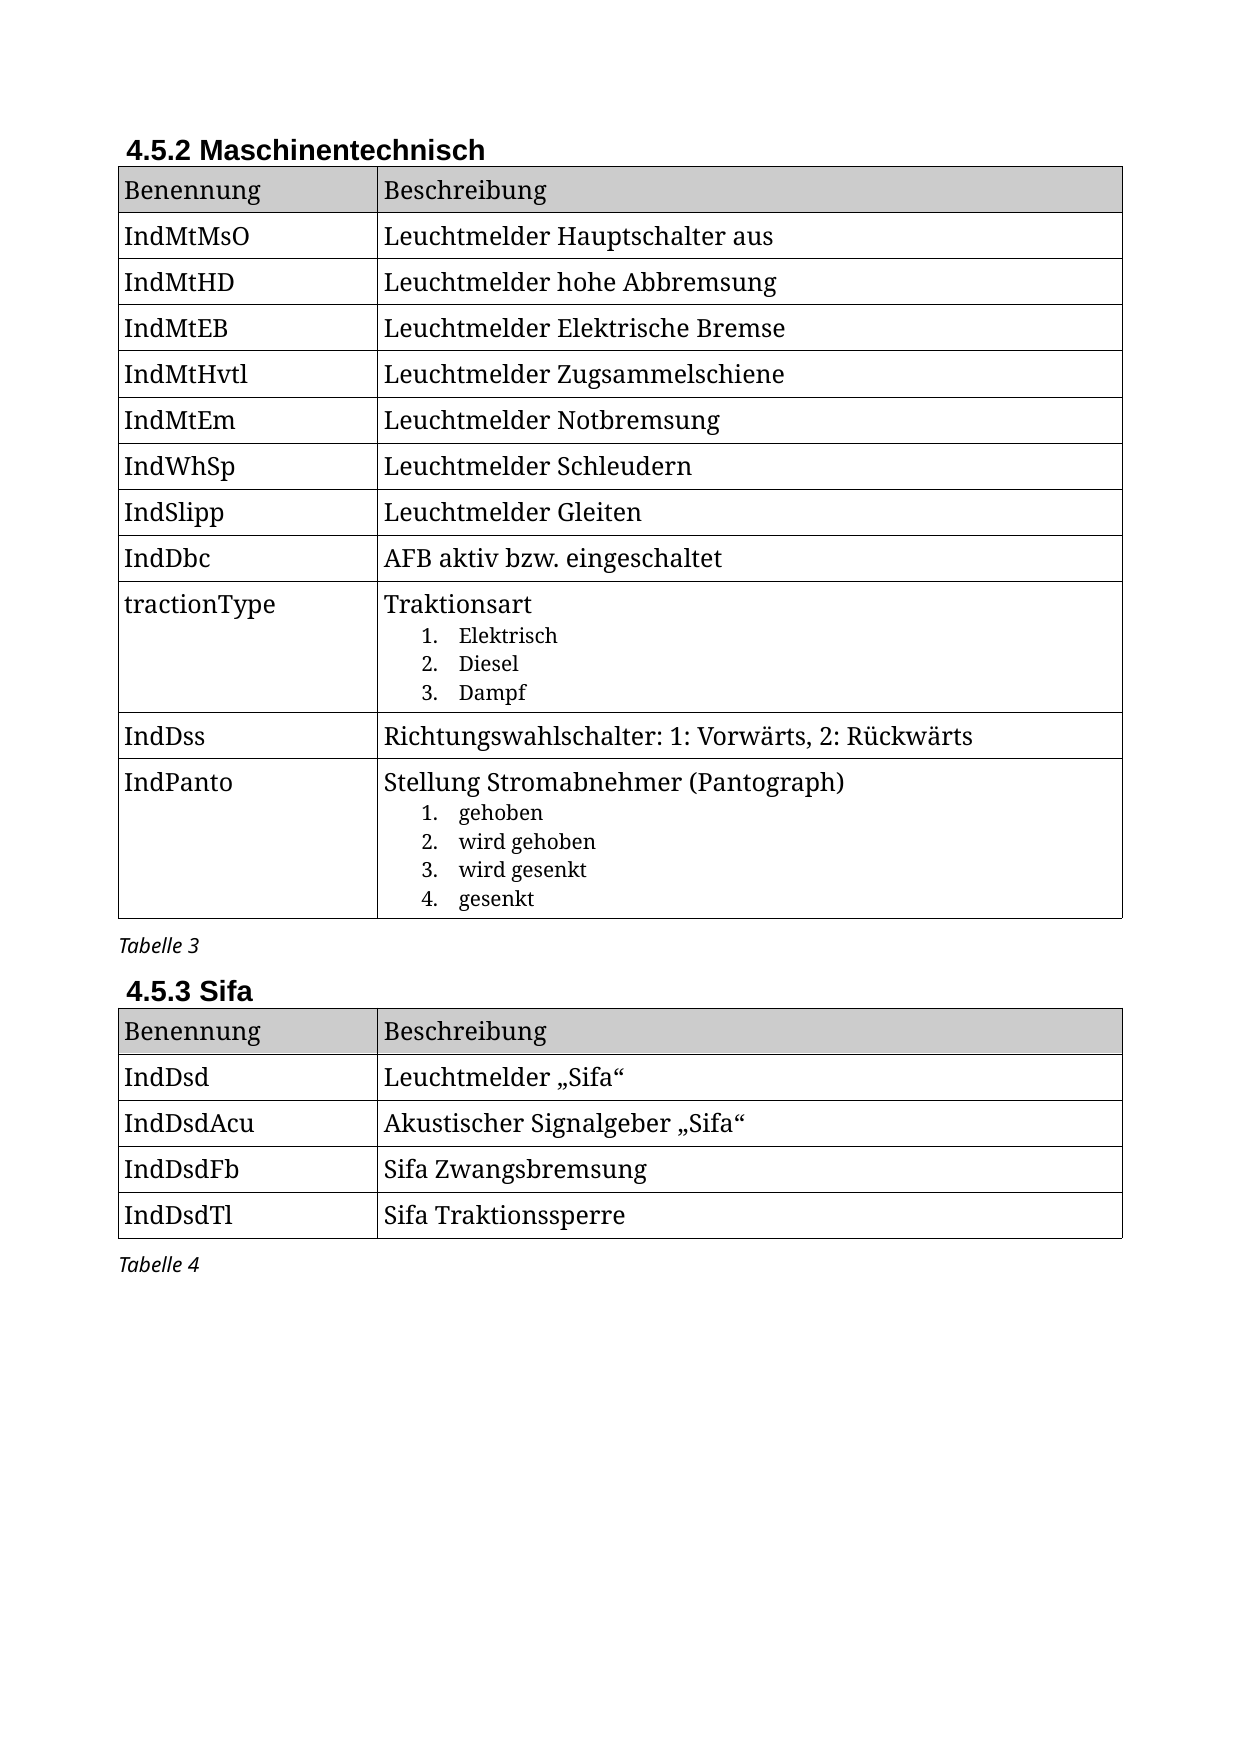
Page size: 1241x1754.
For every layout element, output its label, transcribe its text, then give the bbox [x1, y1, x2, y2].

text Tabelle 4 [118, 1251, 1122, 1279]
table_cell IndDss [119, 713, 377, 758]
table_cell IndPanto [119, 759, 377, 918]
table_cell IndMtHvtl [119, 351, 377, 396]
table_cell IndMtHD [119, 259, 377, 304]
table_cell Leuchtmelder Zugsammelschiene [378, 351, 1122, 396]
table_cell Richtungswahlschalter: 1: Vorwärts, 2: Rückwärts [378, 713, 1122, 758]
table_cell IndMtMsO [119, 213, 377, 258]
table_cell Leuchtmelder Hauptschalter aus [378, 213, 1122, 258]
table_cell Leuchtmelder Notbremsung [378, 398, 1122, 442]
table_cell IndDsdTl [119, 1193, 377, 1238]
table_cell Leuchtmelder Elektrische Bremse [378, 305, 1122, 350]
table_cell Sifa Traktionssperre [378, 1193, 1122, 1238]
table_header Benennung [119, 1009, 377, 1053]
table_cell IndDbc [119, 536, 377, 581]
table_header Beschreibung [378, 1009, 1122, 1053]
table_cell Leuchtmelder „Sifa“ [378, 1055, 1122, 1099]
table_cell Leuchtmelder Schleudern [378, 444, 1122, 488]
table_cell IndDsd [119, 1055, 377, 1099]
table_cell IndDsdAcu [119, 1101, 377, 1146]
subtitle Maschinentechnisch [118, 133, 1122, 166]
table_cell IndMtEB [119, 305, 377, 350]
table_cell IndDsdFb [119, 1147, 377, 1192]
table_cell Leuchtmelder Gleiten [378, 490, 1122, 534]
table_cell Traktionsart Elektrisch Diesel Dampf [378, 582, 1122, 712]
table_cell IndWhSp [119, 444, 377, 488]
table_header Benennung [119, 167, 377, 212]
table_header Beschreibung [378, 167, 1122, 212]
text Tabelle 3 [118, 931, 1122, 959]
table_cell Akustischer Signalgeber „Sifa“ [378, 1101, 1122, 1146]
table_cell Stellung Stromabnehmer (Pantograph) gehoben wird gehoben wird gesenkt gesenkt [378, 759, 1122, 918]
table_cell AFB aktiv bzw. eingeschaltet [378, 536, 1122, 581]
table_cell IndSlipp [119, 490, 377, 534]
table_cell tractionType [119, 582, 377, 712]
subtitle Sifa [118, 974, 1122, 1007]
table_cell Sifa Zwangsbremsung [378, 1147, 1122, 1192]
table_cell Leuchtmelder hohe Abbremsung [378, 259, 1122, 304]
table_cell IndMtEm [119, 398, 377, 442]
